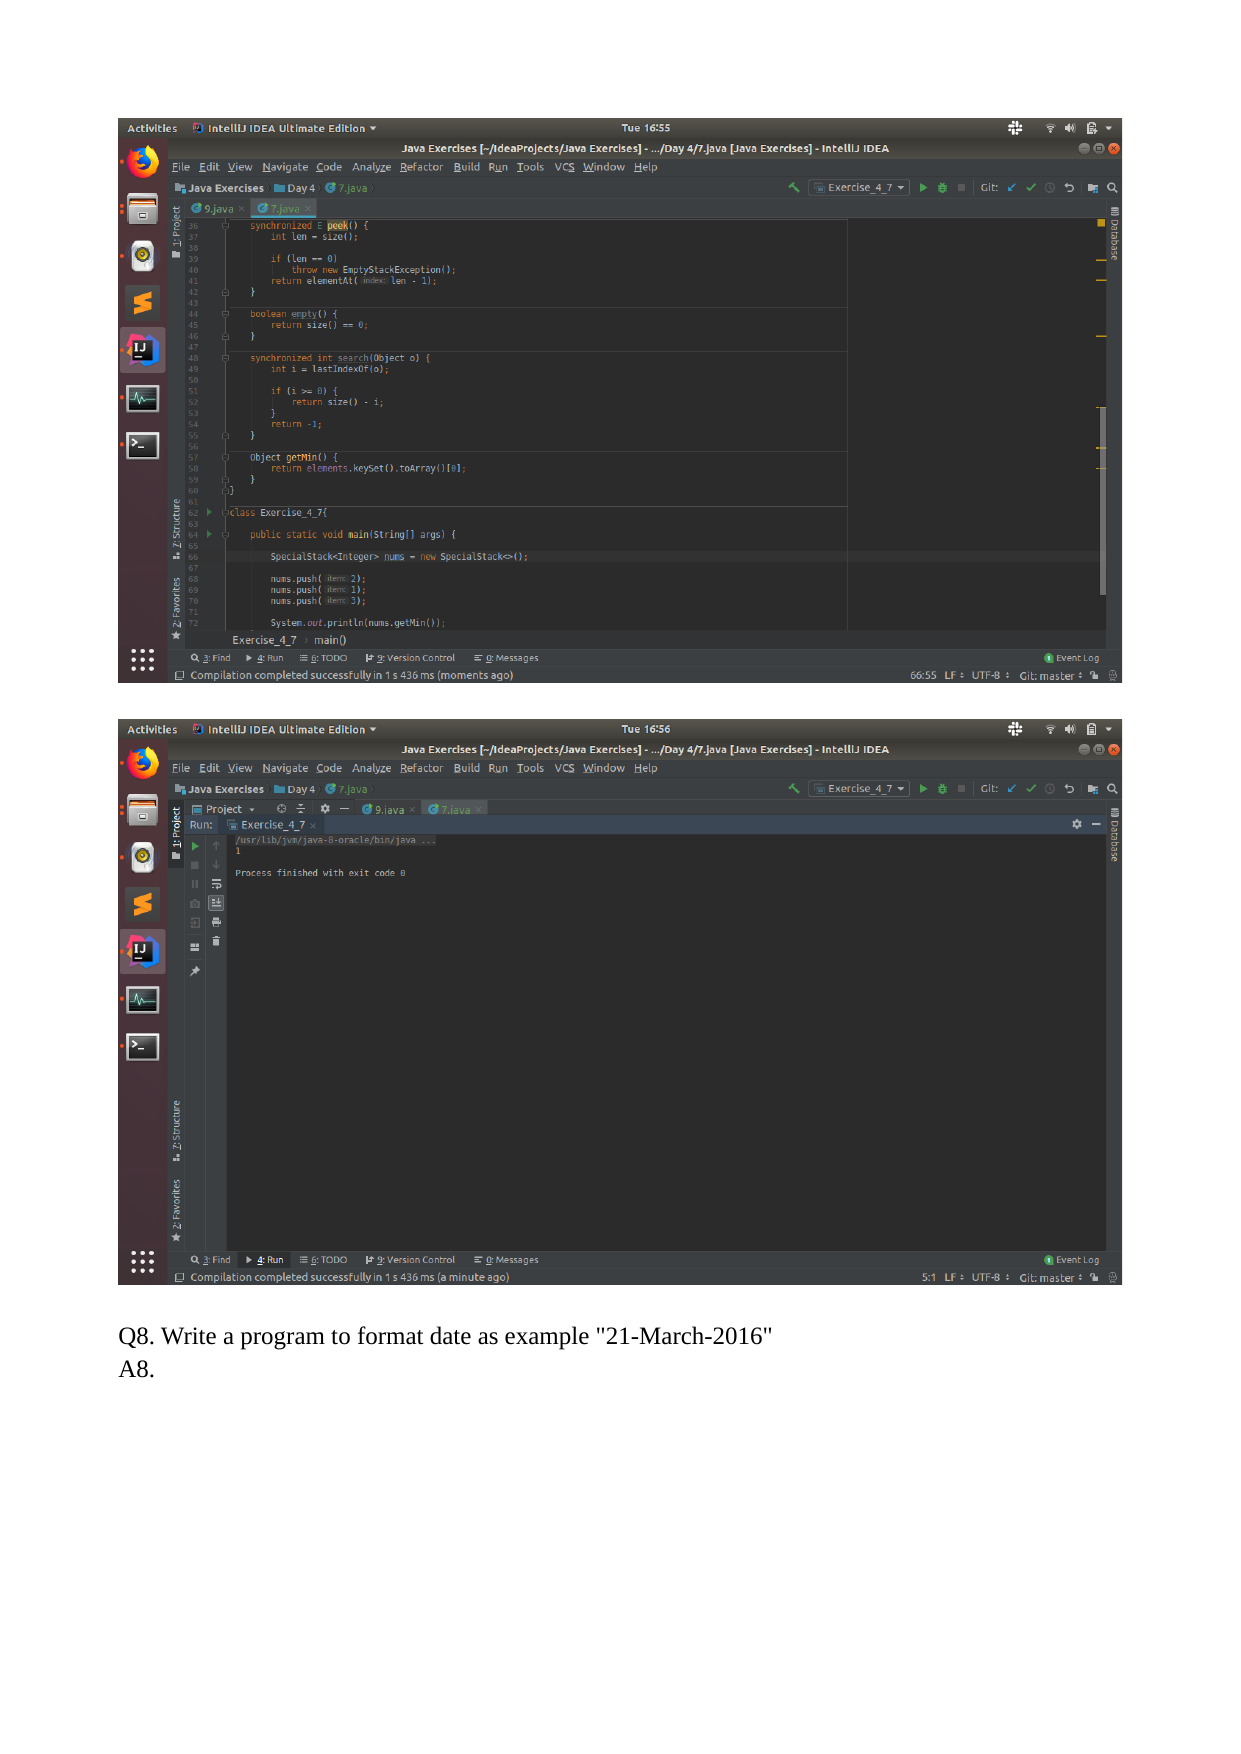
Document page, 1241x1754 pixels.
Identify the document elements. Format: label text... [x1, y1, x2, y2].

picture [118, 719, 1123, 1285]
text Q8. Write a program to format date as example "21-March-2016" [118, 1321, 1122, 1350]
picture [118, 118, 1123, 683]
text A8. [118, 1354, 1122, 1383]
